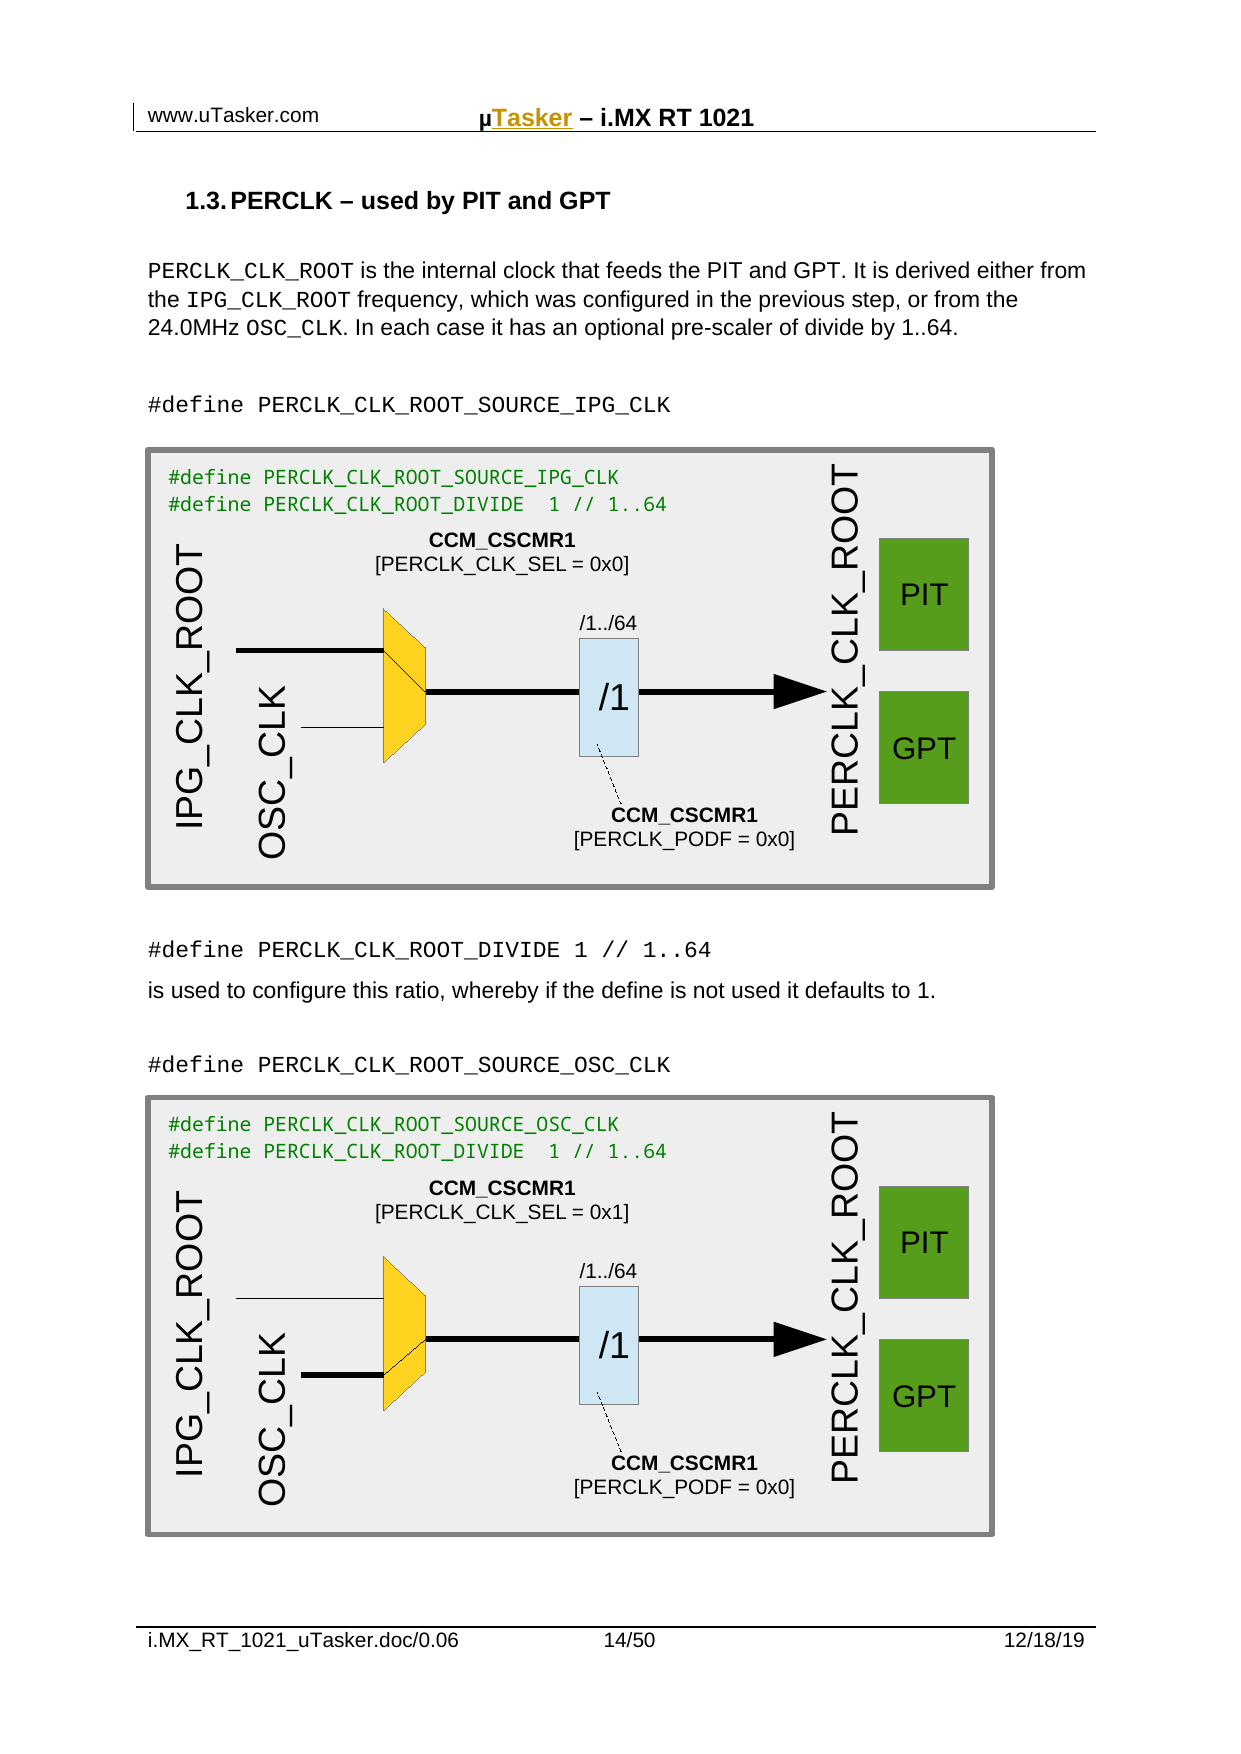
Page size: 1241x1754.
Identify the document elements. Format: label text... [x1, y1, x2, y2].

text #define PERCLK_CLK_ROOT_SOURCE_OSC_CLK [148, 1054, 1093, 1534]
text #define PERCLK_CLK_ROOT_SOURCE_IPG_CLK [148, 393, 1093, 419]
text #define PERCLK_CLK_ROOT_DIVIDE 1 // 1..64 [148, 938, 1093, 964]
subtitle PERCLK – used by PIT and GPT [185, 186, 1093, 215]
text is used to configure this ratio, whereby if the define is not used it defaults to 1. [148, 977, 1093, 1003]
text PERCLK_CLK_ROOT is the internal clock that feeds the PIT and GPT. It is derived either from the IPG_CLK_ROOT frequency, which was configured in the previous step, or from the 24.0MHz OSC_CLK. In each case it has an optional pre-scaler of divide by 1..64. [148, 257, 1093, 342]
